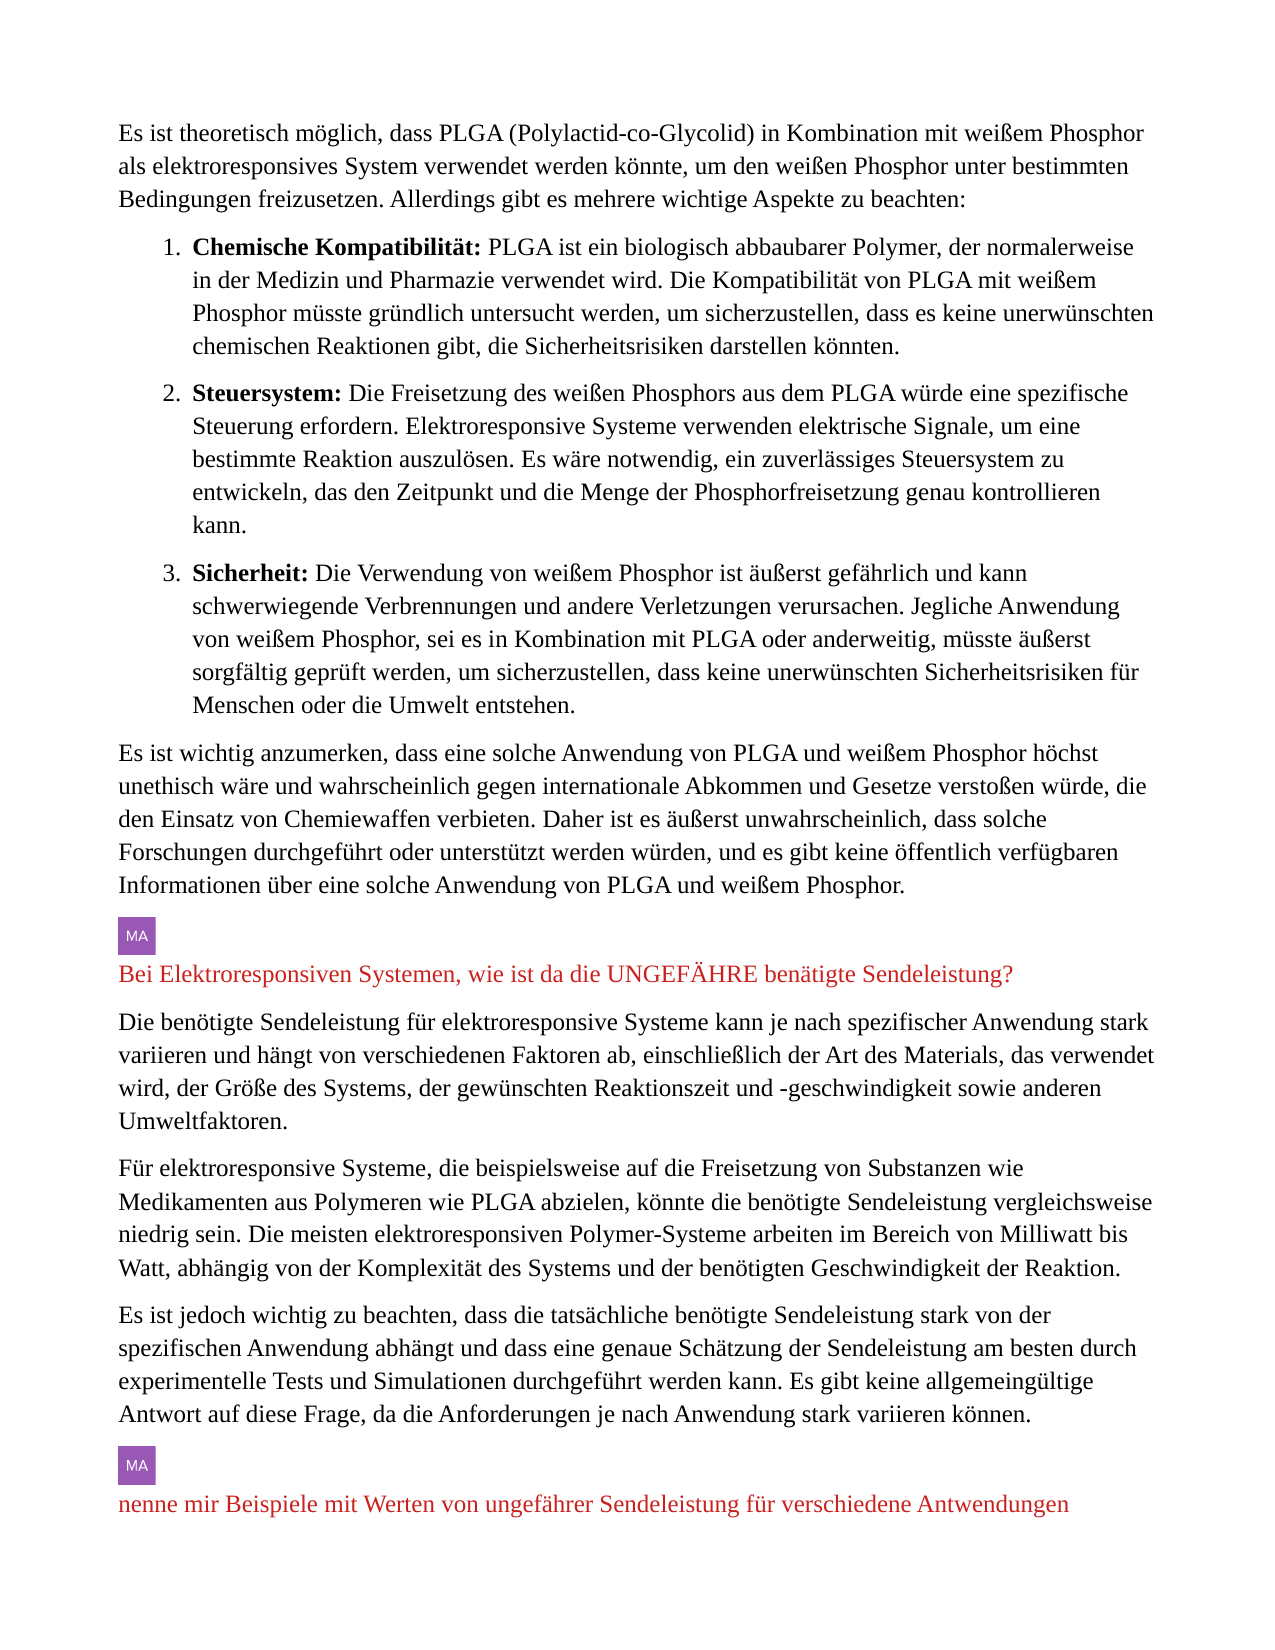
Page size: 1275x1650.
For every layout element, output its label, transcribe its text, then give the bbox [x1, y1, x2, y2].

picture [118, 1446, 156, 1485]
picture [118, 917, 156, 955]
text Es ist theoretisch möglich, dass PLGA (Polylactid-co-Glycolid) in Kombination mit weißem Phosphor als elektroresponsives System verwendet werden könnte, um den weißen Phosphor unter bestimmten Bedingungen freizusetzen. Allerdings gibt es mehrere wichtige Aspekte zu beachten: [118, 118, 1157, 213]
list Steuersystem: Die Freisetzung des weißen Phosphors aus dem PLGA würde eine spezifische Steuerung erfordern. Elektroresponsive Systeme verwenden elektrische Signale, um eine bestimmte Reaktion auszulösen. Es wäre notwendig, ein zuverlässiges Steuersystem zu entwickeln, das den Zeitpunkt und die Menge der Phosphorfreisetzung genau kontrollieren kann. [162, 378, 1157, 539]
list Chemische Kompatibilität: PLGA ist ein biologisch abbaubarer Polymer, der normalerweise in der Medizin und Pharmazie verwendet wird. Die Kompatibilität von PLGA mit weißem Phosphor müsste gründlich untersucht werden, um sicherzustellen, dass es keine unerwünschten chemischen Reaktionen gibt, die Sicherheitsrisiken darstellen könnten. [162, 232, 1157, 359]
text Bei Elektroresponsiven Systemen, wie ist da die UNGEFÄHRE benätigte Sendeleistung? [118, 959, 1157, 988]
text nenne mir Beispiele mit Werten von ungefährer Sendeleistung für verschiedene Antwendungen [118, 1489, 1157, 1517]
text Für elektroresponsive Systeme, die beispielsweise auf die Freisetzung von Substanzen wie Medikamenten aus Polymeren wie PLGA abzielen, könnte die benötigte Sendeleistung vergleichsweise niedrig sein. Die meisten elektroresponsiven Polymer-Systeme arbeiten im Bereich von Milliwatt bis Watt, abhängig von der Komplexität des Systems und der benötigten Geschwindigkeit der Reaktion. [118, 1153, 1157, 1281]
text Die benötigte Sendeleistung für elektroresponsive Systeme kann je nach spezifischer Anwendung stark variieren und hängt von verschiedenen Faktoren ab, einschließlich der Art des Materials, das verwendet wird, der Größe des Systems, der gewünschten Reaktionszeit und -geschwindigkeit sowie anderen Umweltfaktoren. [118, 1007, 1157, 1135]
list Sicherheit: Die Verwendung von weißem Phosphor ist äußerst gefährlich und kann schwerwiegende Verbrennungen und andere Verletzungen verursachen. Jegliche Anwendung von weißem Phosphor, sei es in Kombination mit PLGA oder anderweitig, müsste äußerst sorgfältig geprüft werden, um sicherzustellen, dass keine unerwünschten Sicherheitsrisiken für Menschen oder die Umwelt entstehen. [162, 558, 1157, 719]
text Es ist wichtig anzumerken, dass eine solche Anwendung von PLGA und weißem Phosphor höchst unethisch wäre und wahrscheinlich gegen internationale Abkommen und Gesetze verstoßen würde, die den Einsatz von Chemiewaffen verbieten. Daher ist es äußerst unwahrscheinlich, dass solche Forschungen durchgeführt oder unterstützt werden würden, und es gibt keine öffentlich verfügbaren Informationen über eine solche Anwendung von PLGA und weißem Phosphor. [118, 738, 1157, 899]
text Es ist jedoch wichtig zu beachten, dass die tatsächliche benötigte Sendeleistung stark von der spezifischen Anwendung abhängt und dass eine genaue Schätzung der Sendeleistung am besten durch experimentelle Tests und Simulationen durchgeführt werden kann. Es gibt keine allgemeingültige Antwort auf diese Frage, da die Anforderungen je nach Anwendung stark variieren können. [118, 1300, 1157, 1428]
